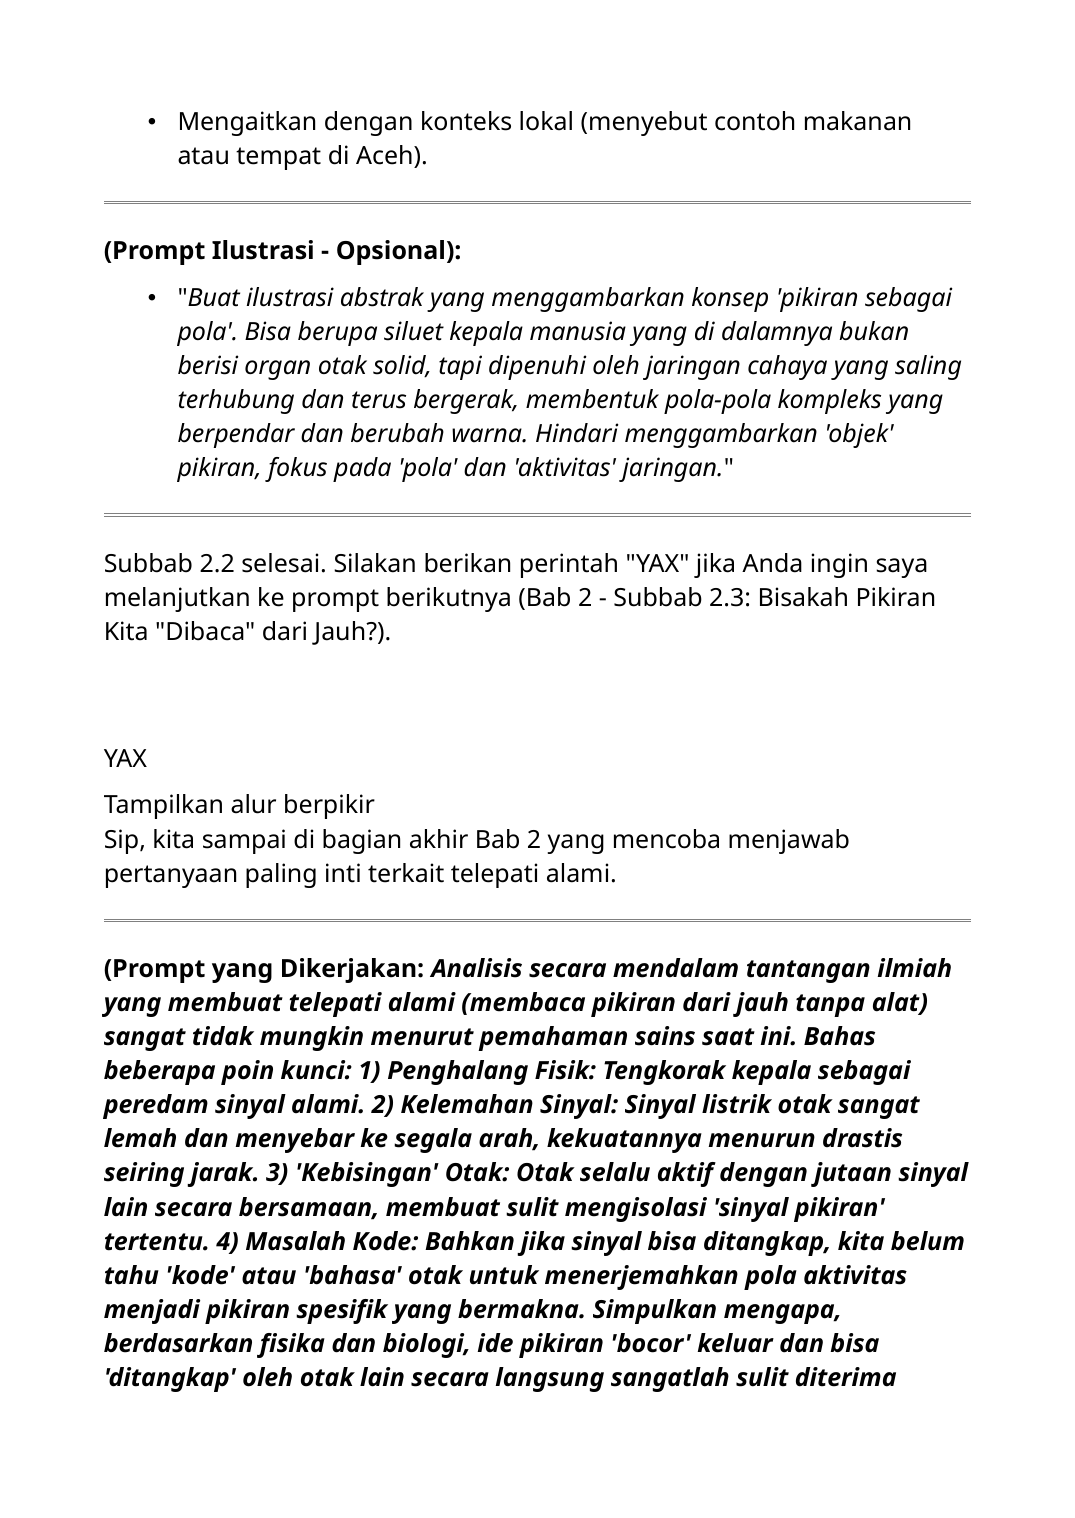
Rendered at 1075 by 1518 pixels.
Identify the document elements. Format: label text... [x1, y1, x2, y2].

text (Prompt yang Dikerjakan: Analisis secara mendalam tantangan ilmiah yang membuat telepati alami (membaca pikiran dari jauh tanpa alat) sangat tidak mungkin menurut pemahaman sains saat ini. Bahas beberapa poin kunci: 1) Penghalang Fisik: Tengkorak kepala sebagai peredam sinyal alami. 2) Kelemahan Sinyal: Sinyal listrik otak sangat lemah dan menyebar ke segala arah, kekuatannya menurun drastis seiring jarak. 3) 'Kebisingan' Otak: Otak selalu aktif dengan jutaan sinyal lain secara bersamaan, membuat sulit mengisolasi 'sinyal pikiran' tertentu. 4) Masalah Kode: Bahkan jika sinyal bisa ditangkap, kita belum tahu 'kode' atau 'bahasa' otak untuk menerjemahkan pola aktivitas menjadi pikiran spesifik yang bermakna. Simpulkan mengapa, berdasarkan fisika dan biologi, ide pikiran 'bocor' keluar dan bisa 'ditangkap' oleh otak lain secara langsung sangatlah sulit diterima [103, 951, 971, 1393]
text Subbab 2.2 selesai. Silakan berikan perintah "YAX" jika Anda ingin saya melanjutkan ke prompt berikutnya (Bab 2 - Subbab 2.3: Bisakah Pikiran Kita "Dibaca" dari Jauh?). [103, 545, 971, 647]
list "Buat ilustrasi abstrak yang menggambarkan konsep 'pikiran sebagai pola'. Bisa berupa siluet kepala manusia yang di dalamnya bukan berisi organ otak solid, tapi dipenuhi oleh jaringan cahaya yang saling terhubung dan terus bergerak, membentuk pola-pola kompleks yang berpendar dan berubah warna. Hindari menggambarkan 'objek' pikiran, fokus pada 'pola' dan 'aktivitas' jaringan." [148, 279, 971, 484]
text (Prompt Ilustrasi - Opsional): [103, 233, 971, 267]
list Mengaitkan dengan konteks lokal (menyebut contoh makanan atau tempat di Aceh). [148, 103, 971, 172]
text Tampilkan alur berpikir [103, 787, 971, 821]
text YAX [103, 741, 971, 775]
text Sip, kita sampai di bagian akhir Bab 2 yang mencoba menjawab pertanyaan paling inti terkait telepati alami. [103, 821, 971, 889]
